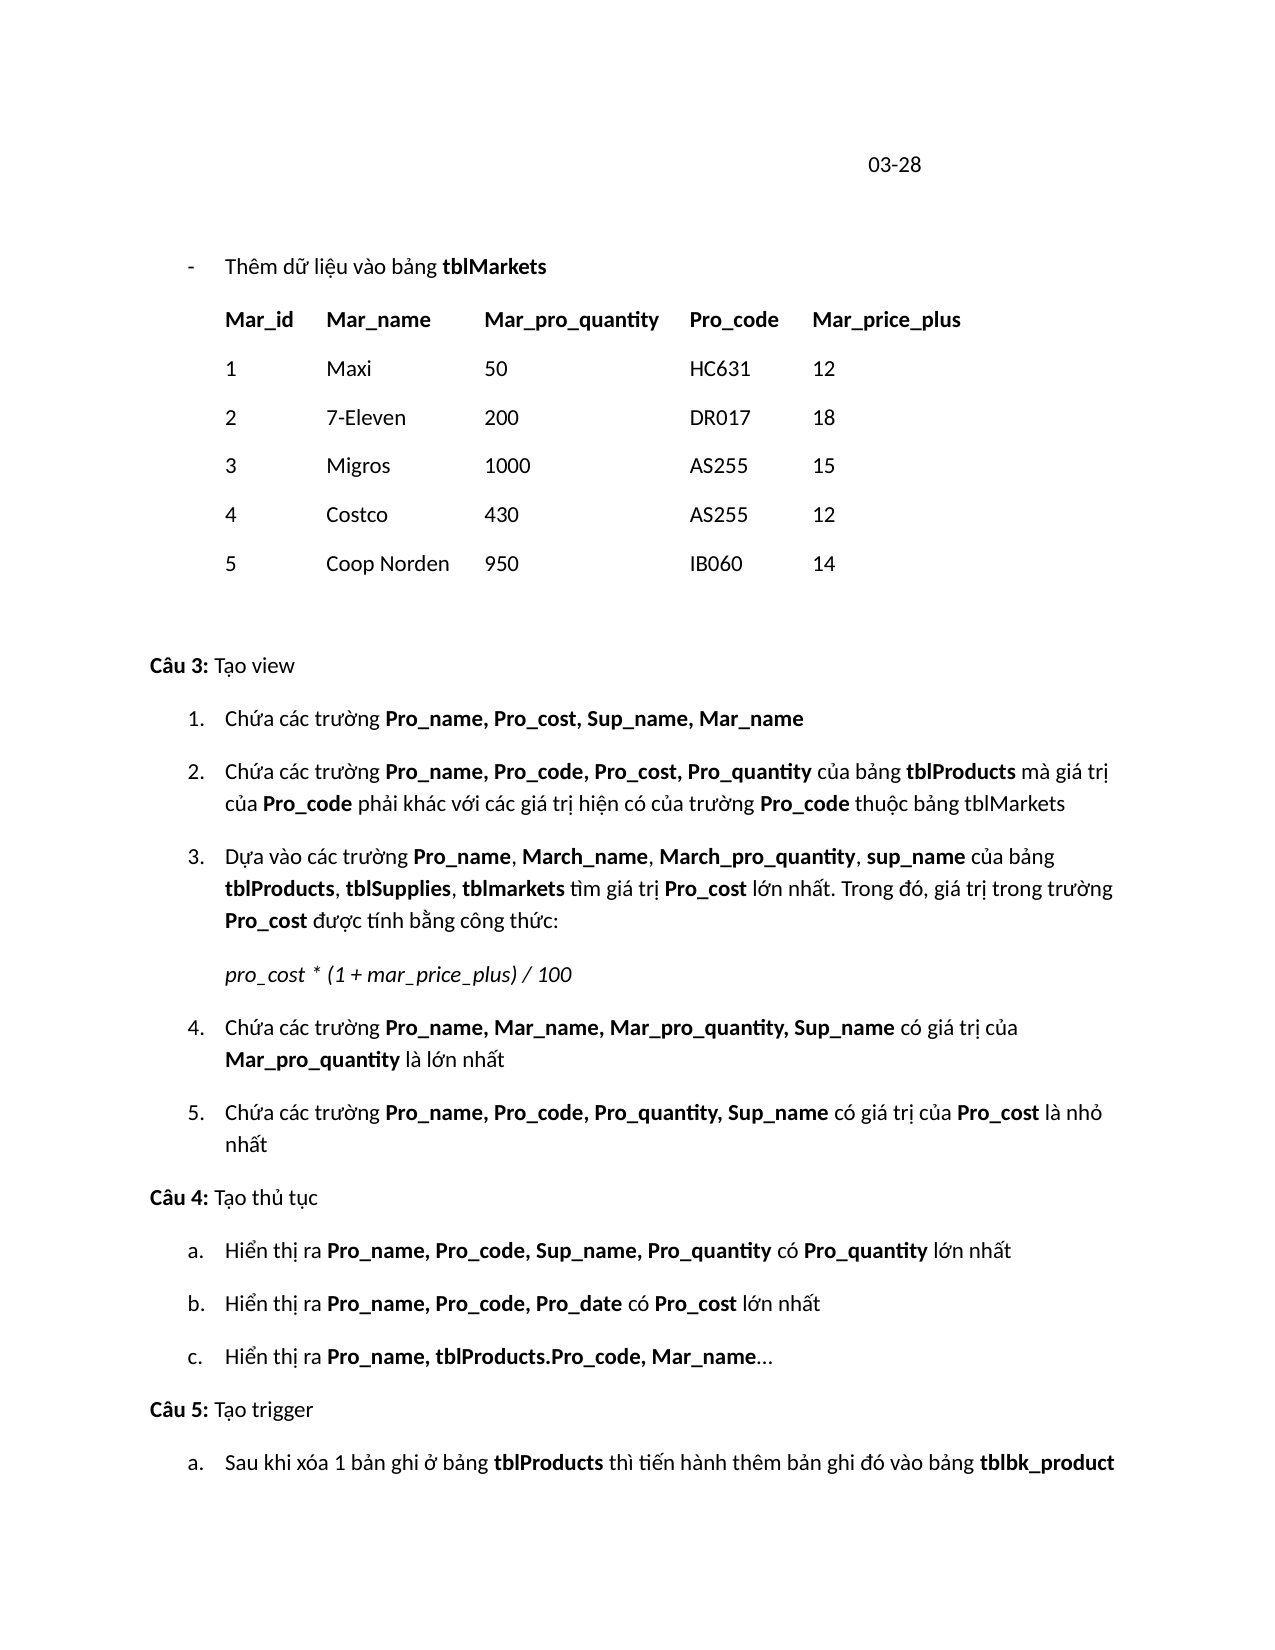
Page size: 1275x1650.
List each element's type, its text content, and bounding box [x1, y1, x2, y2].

text Câu 4: Tạo thủ tục [150, 1183, 1125, 1211]
table_cell 200 [473, 403, 678, 451]
list Chứa các trường Pro_name, Mar_name, Mar_pro_quantity, Sup_name có giá trị của Mar_pro_quantity là lớn nhất [187, 1013, 1125, 1073]
table_cell [365, 150, 527, 199]
table_cell [214, 150, 365, 199]
table_cell Costco [315, 500, 473, 549]
list pro_cost * (1 + mar_price_plus) / 100 [187, 960, 1125, 988]
table_header Mar_price_plus [801, 305, 981, 354]
table_cell 950 [473, 549, 678, 598]
table_cell 5 [214, 549, 315, 598]
list Hiển thị ra Pro_name, Pro_code, Sup_name, Pro_quantity có Pro_quantity lớn nhất [187, 1236, 1125, 1264]
list Chứa các trường Pro_name, Pro_code, Pro_cost, Pro_quantity của bảng tblProducts mà giá trị của Pro_code phải khác với các giá trị hiện có của trường Pro_code thuộc bảng tblMarkets [187, 757, 1125, 817]
list Sau khi xóa 1 bản ghi ở bảng tblProducts thì tiến hành thêm bản ghi đó vào bảng tblbk_product [187, 1448, 1125, 1476]
table_cell 1000 [473, 451, 678, 500]
table_cell AS255 [678, 451, 801, 500]
list Chứa các trường Pro_name, Pro_code, Pro_quantity, Sup_name có giá trị của Pro_cost là nhỏ nhất [187, 1098, 1125, 1158]
table_cell 3 [214, 451, 315, 500]
table_cell 18 [801, 403, 981, 451]
table_cell IB060 [678, 549, 801, 598]
table_cell 2 [214, 403, 315, 451]
table_cell 12 [801, 354, 981, 403]
table_cell HC631 [678, 354, 801, 403]
list Hiển thị ra Pro_name, Pro_code, Pro_date có Pro_cost lớn nhất [187, 1289, 1125, 1317]
table_cell 03-28 [857, 150, 939, 199]
list Dựa vào các trường Pro_name, March_name, March_pro_quantity, sup_name của bảng tblProducts, tblSupplies, tblmarkets tìm giá trị Pro_cost lớn nhất. Trong đó, giá trị trong trường Pro_cost được tính bằng công thức: [187, 842, 1125, 935]
table_cell 7-Eleven [315, 403, 473, 451]
table_cell DR017 [678, 403, 801, 451]
list Hiển thị ra Pro_name, tblProducts.Pro_code, Mar_name… [187, 1342, 1125, 1370]
table_header Pro_code [678, 305, 801, 354]
table_header Mar_id [214, 305, 315, 354]
table_cell 15 [801, 451, 981, 500]
table_header Mar_name [315, 305, 473, 354]
table_cell 50 [473, 354, 678, 403]
table_cell [665, 150, 857, 199]
text Câu 5: Tạo trigger [150, 1395, 1125, 1423]
table_cell 1 [214, 354, 315, 403]
table_header Mar_pro_quantity [473, 305, 678, 354]
table_cell 14 [801, 549, 981, 598]
list Thêm dữ liệu vào bảng tblMarkets [187, 252, 1125, 280]
table_cell 4 [214, 500, 315, 549]
table_cell 12 [801, 500, 981, 549]
text Câu 3: Tạo view [150, 651, 1125, 679]
table_cell [527, 150, 664, 199]
table_cell 430 [473, 500, 678, 549]
table_cell [939, 150, 1071, 199]
table_cell AS255 [678, 500, 801, 549]
table_cell Coop Norden [315, 549, 473, 598]
table_cell Migros [315, 451, 473, 500]
list Chứa các trường Pro_name, Pro_cost, Sup_name, Mar_name [187, 704, 1125, 732]
table_cell Maxi [315, 354, 473, 403]
